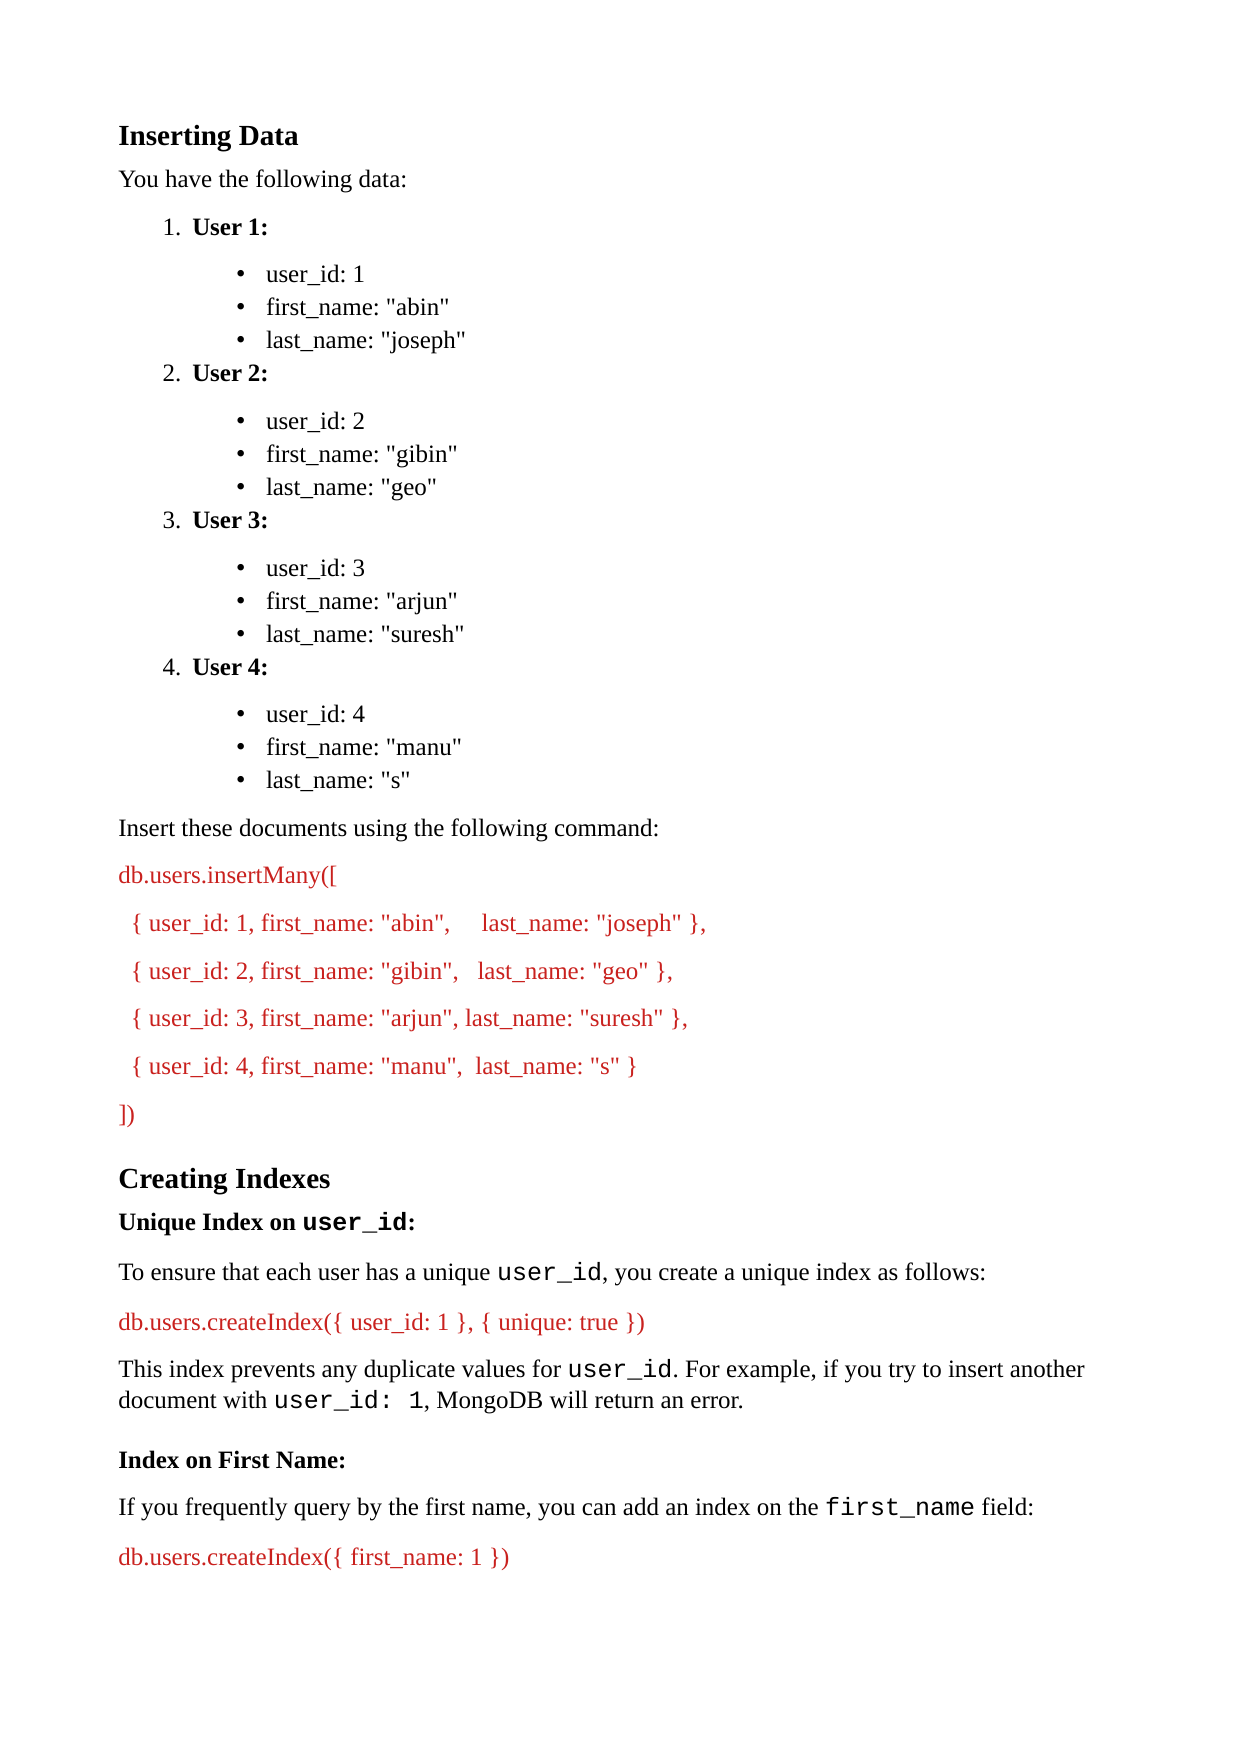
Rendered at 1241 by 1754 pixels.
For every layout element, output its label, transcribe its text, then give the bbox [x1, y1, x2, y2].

list last_name: "geo" [236, 472, 1122, 501]
text Insert these documents using the following command: [118, 813, 1122, 842]
text Unique Index on user_id: [118, 1207, 1122, 1238]
text db.users.insertMany([ [118, 861, 1122, 889]
list last_name: "suresh" [236, 619, 1122, 647]
list user_id: 3 [236, 553, 1122, 581]
text You have the following data: [118, 164, 1122, 193]
list user_id: 2 [236, 406, 1122, 435]
list User 4: [162, 652, 1122, 681]
text { user_id: 2, first_name: "gibin", last_name: "geo" }, [118, 956, 1122, 984]
text To ensure that each user has a unique user_id, you create a unique index as follows: [118, 1257, 1122, 1288]
subtitle Creating Indexes [118, 1161, 1122, 1194]
text ]) [118, 1099, 1122, 1127]
list first_name: "abin" [236, 292, 1122, 321]
text { user_id: 4, first_name: "manu", last_name: "s" } [118, 1051, 1122, 1080]
list first_name: "arjun" [236, 586, 1122, 614]
list first_name: "manu" [236, 732, 1122, 761]
subtitle Inserting Data [118, 118, 1122, 152]
list User 1: [162, 212, 1122, 241]
list last_name: "s" [236, 765, 1122, 794]
list user_id: 1 [236, 259, 1122, 288]
list last_name: "joseph" [236, 325, 1122, 354]
text db.users.createIndex({ user_id: 1 }, { unique: true }) [118, 1307, 1122, 1336]
text db.users.createIndex({ first_name: 1 }) [118, 1542, 1122, 1571]
text If you frequently query by the first name, you can add an index on the first_name field: [118, 1492, 1122, 1523]
text Index on First Name: [118, 1445, 1122, 1474]
text This index prevents any duplicate values for user_id. For example, if you try to insert another document with user_id: 1, MongoDB will return an error. [118, 1354, 1122, 1416]
text { user_id: 1, first_name: "abin", last_name: "joseph" }, [118, 908, 1122, 937]
text { user_id: 3, first_name: "arjun", last_name: "suresh" }, [118, 1003, 1122, 1032]
list first_name: "gibin" [236, 439, 1122, 468]
list User 3: [162, 505, 1122, 534]
list User 2: [162, 358, 1122, 387]
list user_id: 4 [236, 699, 1122, 728]
